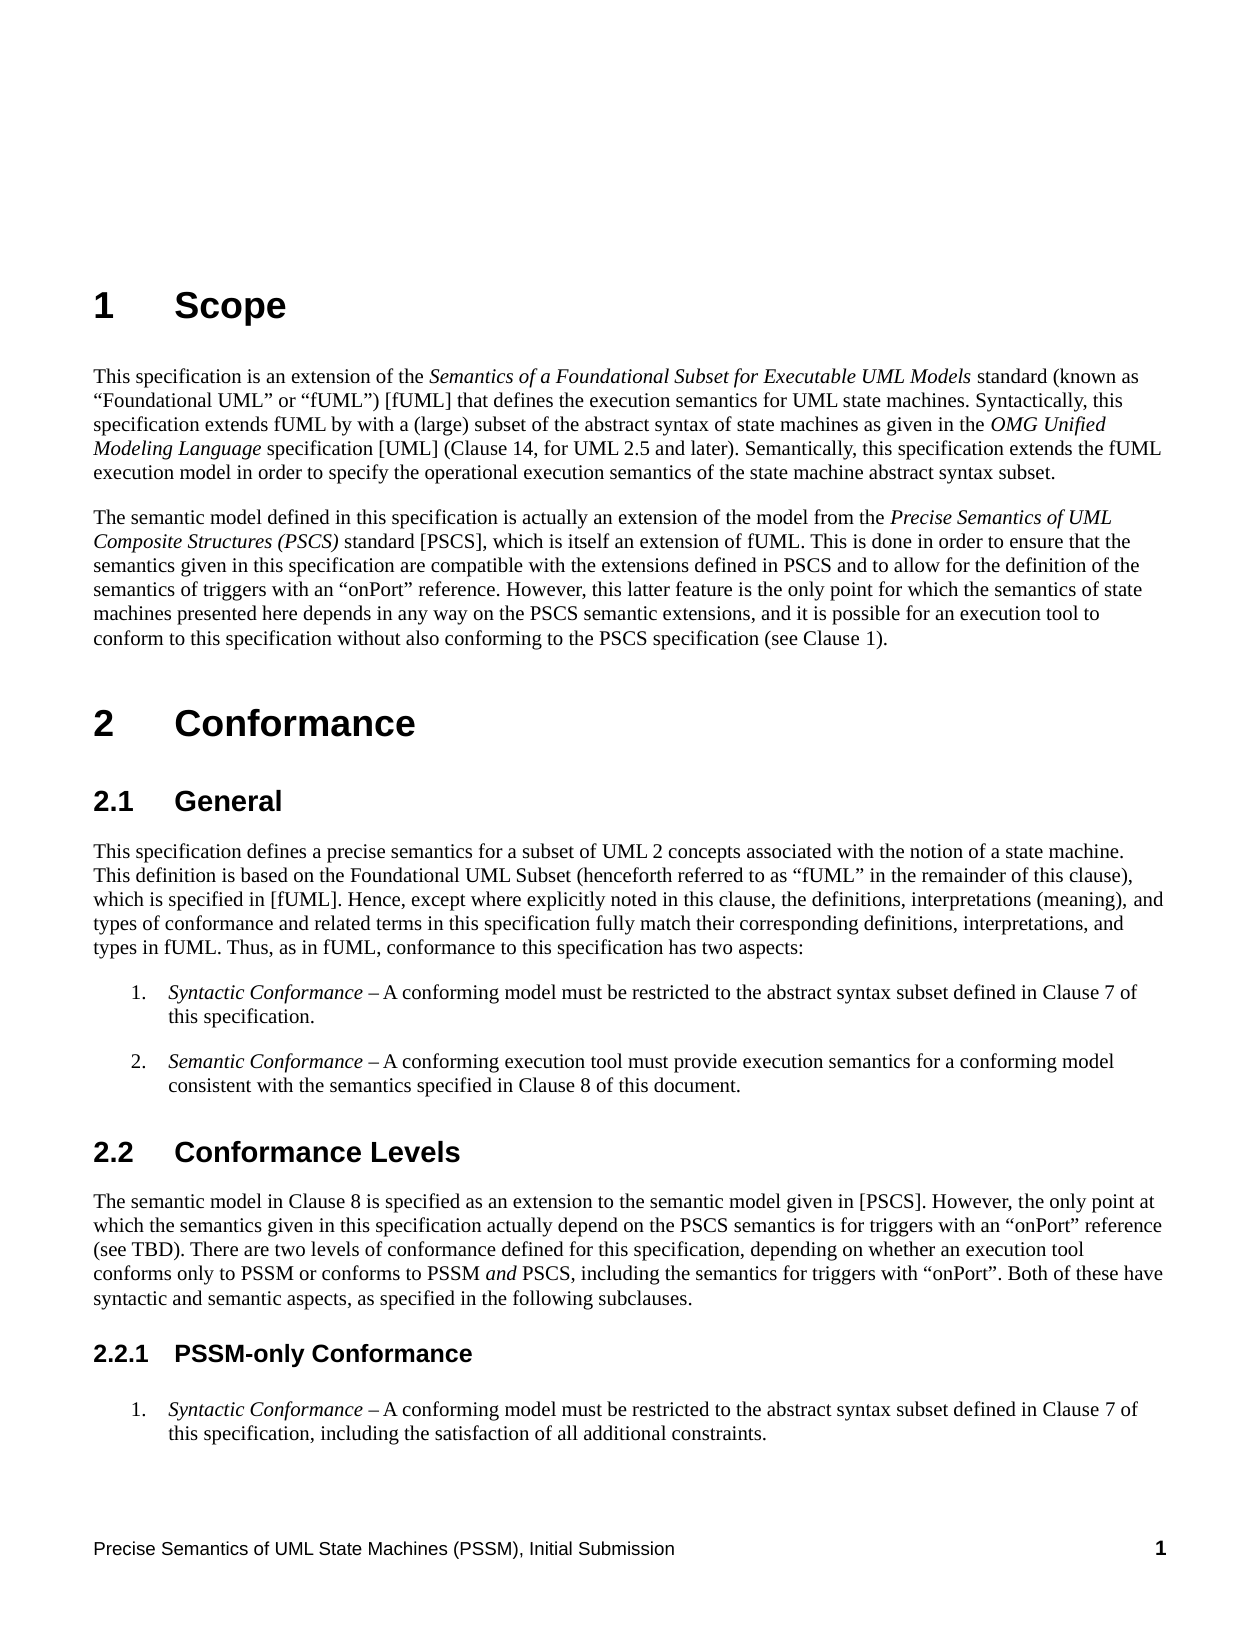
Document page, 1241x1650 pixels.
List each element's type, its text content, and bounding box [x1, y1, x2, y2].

list Syntactic Conformance – A conforming model must be restricted to the abstract syntax subset defined in Clause 7 of this specification, including the satisfaction of all additional constraints. [131, 1397, 1164, 1445]
list Semantic Conformance – A conforming execution tool must provide execution semantics for a conforming model consistent with the semantics specified in Clause 8 of this document. [131, 1049, 1164, 1097]
subtitle Scope [93, 283, 1164, 326]
text This specification is an extension of the Semantics of a Foundational Subset for Executable UML Models standard (known as “Foundational UML” or “fUML”) [fUML] that defines the execution semantics for UML state machines. Syntactically, this specification extends fUML by with a (large) subset of the abstract syntax of state machines as given in the OMG Unified Modeling Language specification [UML] (Clause 14, for UML 2.5 and later). Semantically, this specification extends the fUML execution model in order to specify the operational execution semantics of the state machine abstract syntax subset. [93, 364, 1164, 484]
subtitle PSSM-only Conformance [93, 1339, 1164, 1368]
list Syntactic Conformance – A conforming model must be restricted to the abstract syntax subset defined in Clause 7 of this specification. [131, 980, 1164, 1028]
text The semantic model defined in this specification is actually an extension of the model from the Precise Semantics of UML Composite Structures (PSCS) standard [PSCS], which is itself an extension of fUML. This is done in order to ensure that the semantics given in this specification are compatible with the extensions defined in PSCS and to allow for the definition of the semantics of triggers with an “onPort” reference. However, this latter feature is the only point for which the semantics of state machines presented here depends in any way on the PSCS semantic extensions, and it is possible for an execution tool to conform to this specification without also conforming to the PSCS specification (see Clause 1). [93, 505, 1164, 649]
text The semantic model in Clause 8 is specified as an extension to the semantic model given in [PSCS]. However, the only point at which the semantics given in this specification actually depend on the PSCS semantics is for triggers with an “onPort” reference (see TBD). There are two levels of conformance defined for this specification, depending on whether an execution tool conforms only to PSSM or conforms to PSSM and PSCS, including the semantics for triggers with “onPort”. Both of these have syntactic and semantic aspects, as specified in the following subclauses. [93, 1189, 1164, 1309]
text This specification defines a precise semantics for a subset of UML 2 concepts associated with the notion of a state machine. This definition is based on the Foundational UML Subset (henceforth referred to as “fUML” in the remainder of this clause), which is specified in [fUML]. Hence, except where explicitly noted in this clause, the definitions, interpretations (meaning), and types of conformance and related terms in this specification fully match their corresponding definitions, interpretations, and types in fUML. Thus, as in fUML, conformance to this specification has two aspects: [93, 839, 1164, 959]
subtitle Conformance [93, 702, 1164, 745]
subtitle Conformance Levels [93, 1133, 1164, 1168]
subtitle General [93, 782, 1164, 818]
